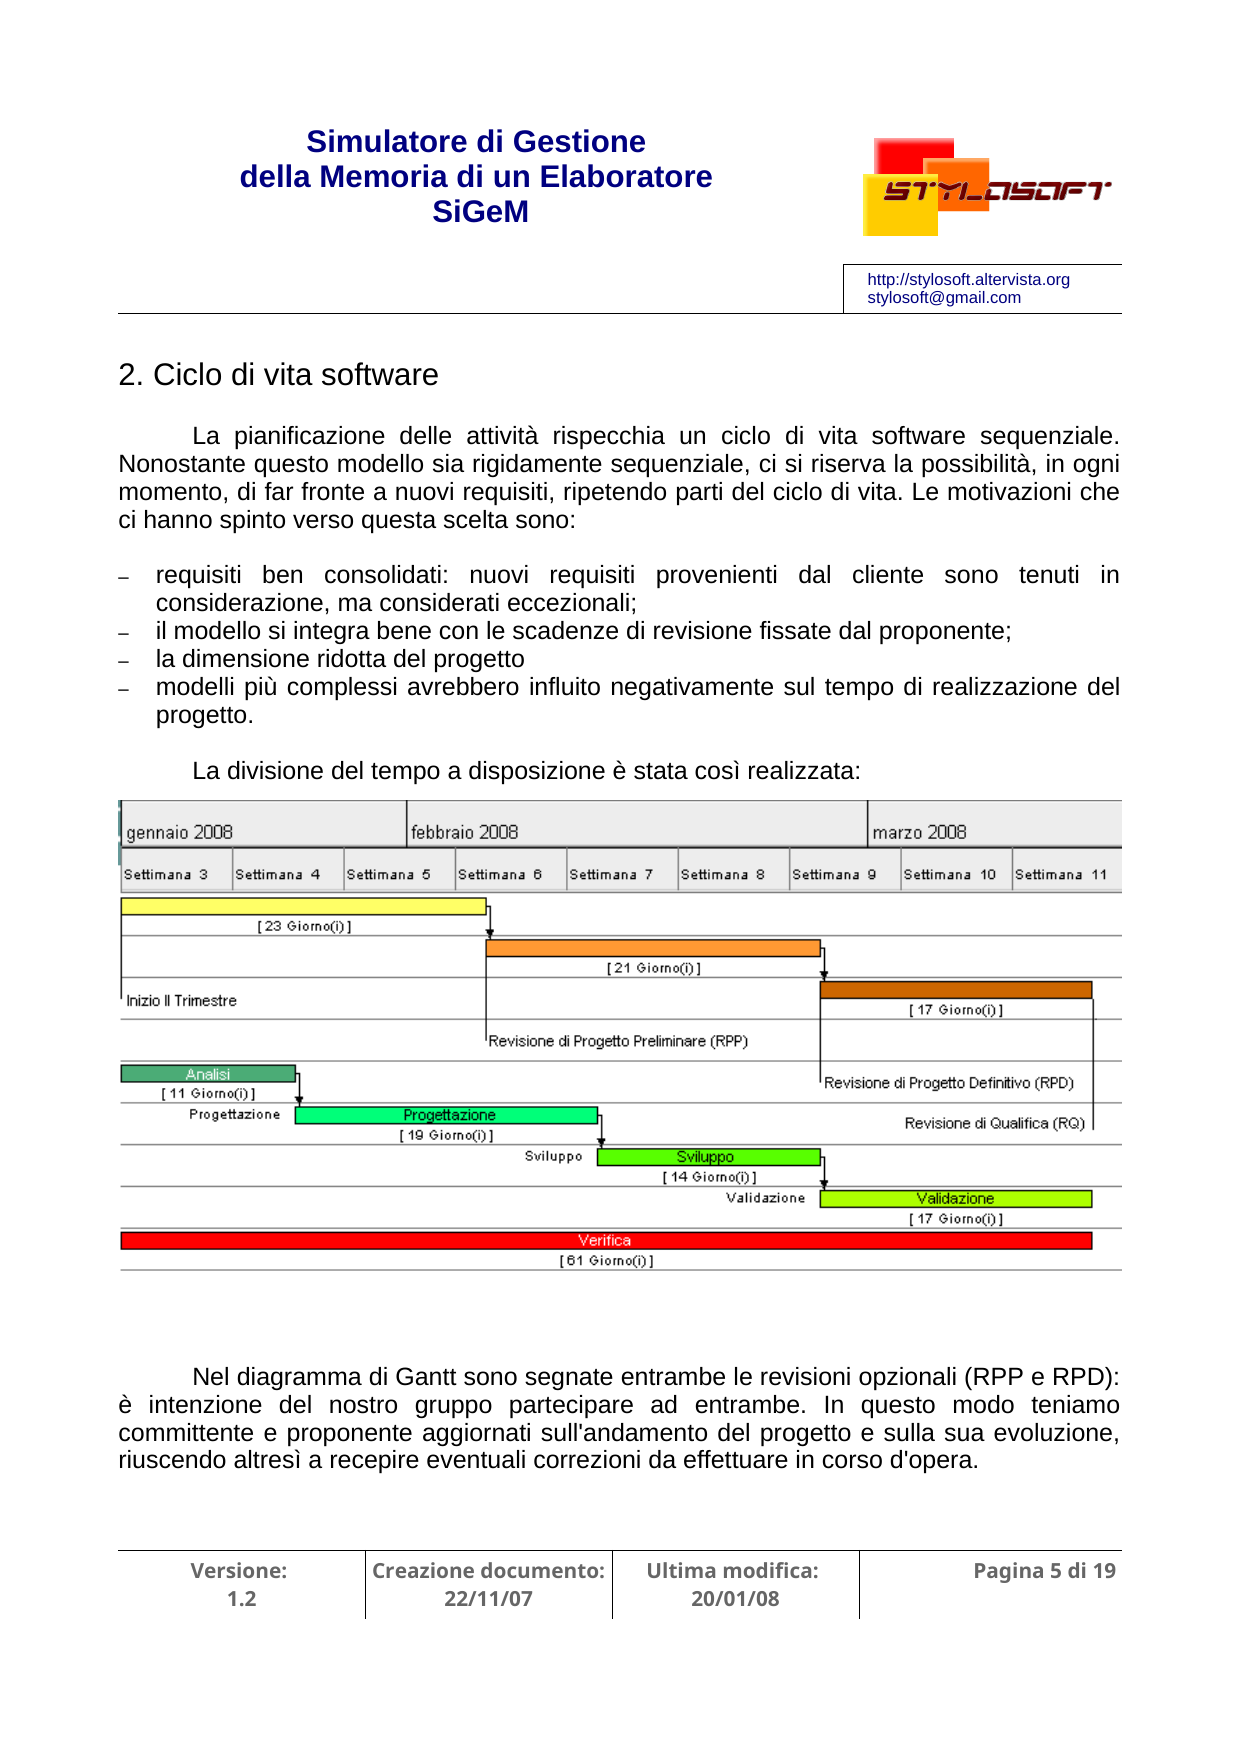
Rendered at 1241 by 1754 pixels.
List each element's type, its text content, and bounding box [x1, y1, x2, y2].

list il modello si integra bene con le scadenze di revisione fissate dal proponente; [118, 617, 1122, 645]
picture [848, 123, 1117, 247]
text La divisione del tempo a disposizione è stata così realizzata: [118, 757, 1122, 785]
list la dimensione ridotta del progetto [118, 645, 1122, 673]
text La pianificazione delle attività rispecchia un ciclo di vita software sequenziale. Nonostante questo modello sia rigidamente sequenziale, ci si riserva la possibilità, in ogni momento, di far fronte a nuovi requisiti, ripetendo parti del ciclo di vita. Le motivazioni che ci hanno spinto verso questa scelta sono: [118, 422, 1122, 533]
list modelli più complessi avrebbero influito negativamente sul tempo di realizzazione del progetto. [118, 673, 1122, 729]
picture [118, 800, 1122, 1335]
text 2. Ciclo di vita software [118, 357, 1122, 391]
list requisiti ben consolidati: nuovi requisiti provenienti dal cliente sono tenuti in considerazione, ma considerati eccezionali; [118, 561, 1122, 617]
text Nel diagramma di Gantt sono segnate entrambe le revisioni opzionali (RPP e RPD): è intenzione del nostro gruppo partecipare ad entrambe. In questo modo teniamo committente e proponente aggiornati sull'andamento del progetto e sulla sua evoluzione, riuscendo altresì a recepire eventuali correzioni da effettuare in corso d'opera. [118, 1363, 1122, 1474]
